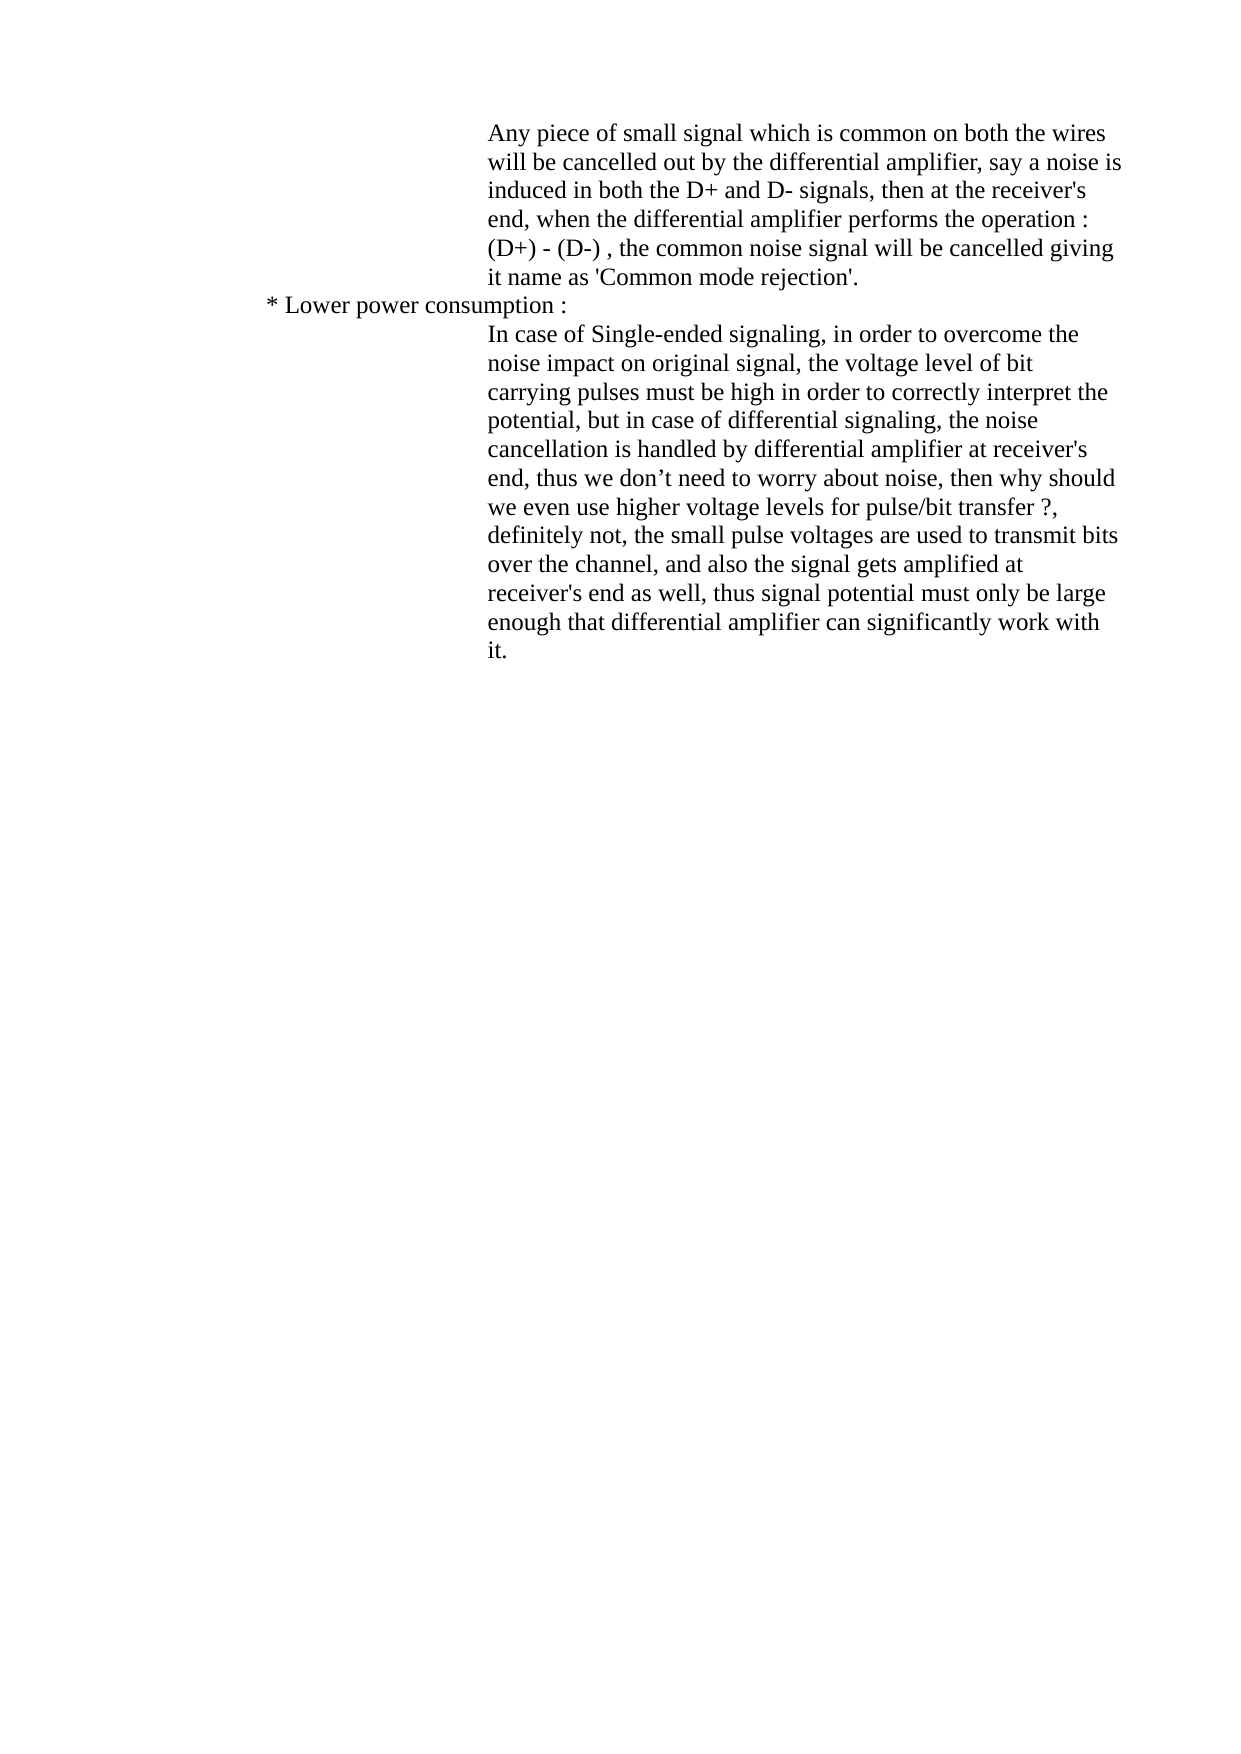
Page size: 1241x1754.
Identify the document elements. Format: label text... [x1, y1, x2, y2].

text Any piece of small signal which is common on both the wires will be cancelled out by the differential amplifier, say a noise is [118, 118, 1122, 176]
text enough that differential amplifier can significantly work with it. [118, 607, 1122, 664]
text * Lower power consumption : [118, 291, 1122, 319]
text carrying pulses must be high in order to correctly interpret the [118, 377, 1122, 406]
text we even use higher voltage levels for pulse/bit transfer ?, [118, 492, 1122, 521]
text end, thus we don’t need to worry about noise, then why should [118, 463, 1122, 492]
text cancellation is handled by differential amplifier at receiver's [118, 434, 1122, 463]
text receiver's end as well, thus signal potential must only be large [118, 578, 1122, 607]
text end, when the differential amplifier performs the operation : (D+) - (D-) , the common noise signal will be cancelled giving [118, 204, 1122, 262]
text In case of Single-ended signaling, in order to overcome the noise impact on original signal, the voltage level of bit [118, 319, 1122, 377]
text definitely not, the small pulse voltages are used to transmit bits over the channel, and also the signal gets amplified at [118, 521, 1122, 578]
text it name as 'Common mode rejection'. [118, 262, 1122, 291]
text potential, but in case of differential signaling, the noise [118, 406, 1122, 434]
text induced in both the D+ and D- signals, then at the receiver's [118, 176, 1122, 204]
